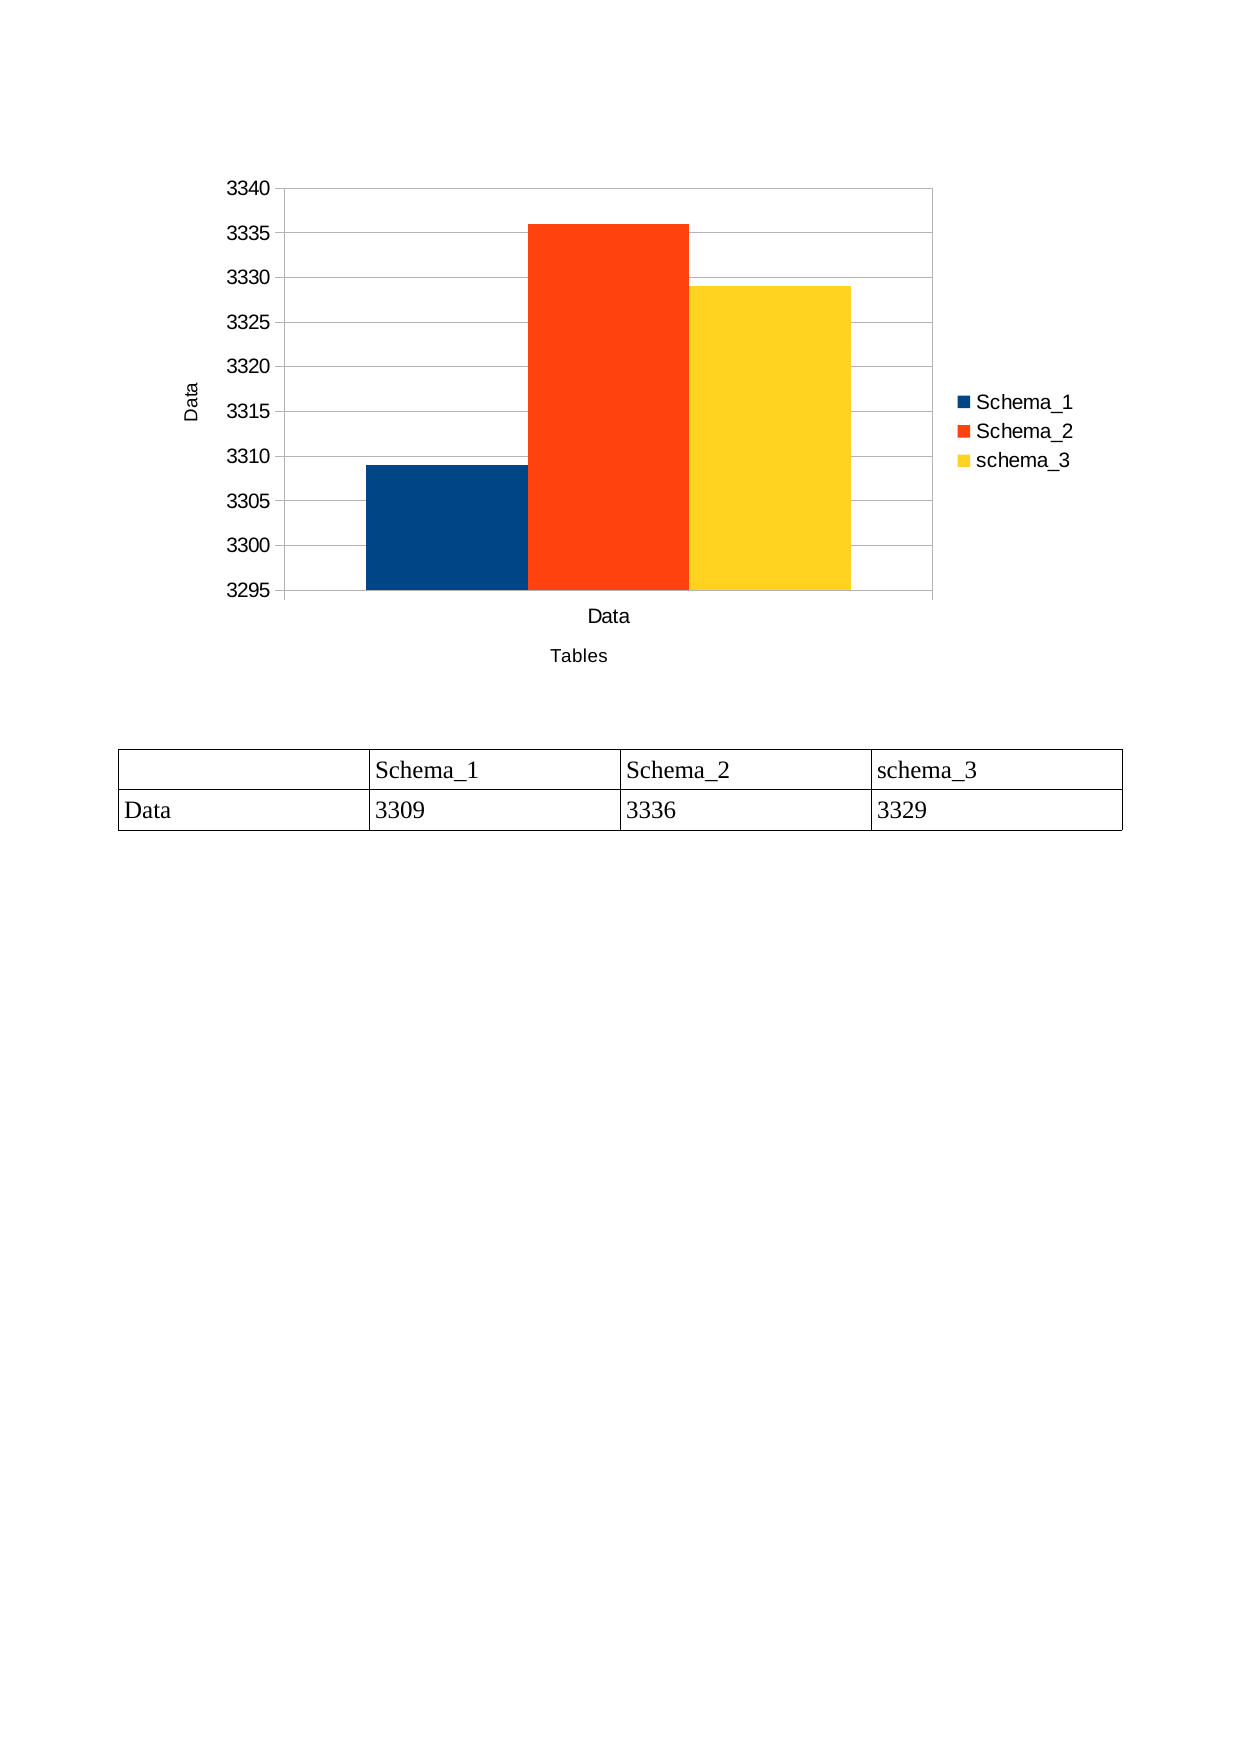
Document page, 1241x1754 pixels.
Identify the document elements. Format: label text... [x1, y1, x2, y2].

table_header Schema_1 [370, 750, 620, 789]
table_cell Data [119, 790, 369, 830]
table_cell 3329 [872, 790, 1122, 830]
table_header Schema_2 [621, 750, 871, 789]
table_header [119, 750, 369, 789]
table_header schema_3 [872, 750, 1122, 789]
table_cell 3309 [370, 790, 620, 830]
table_cell 3336 [621, 790, 871, 830]
